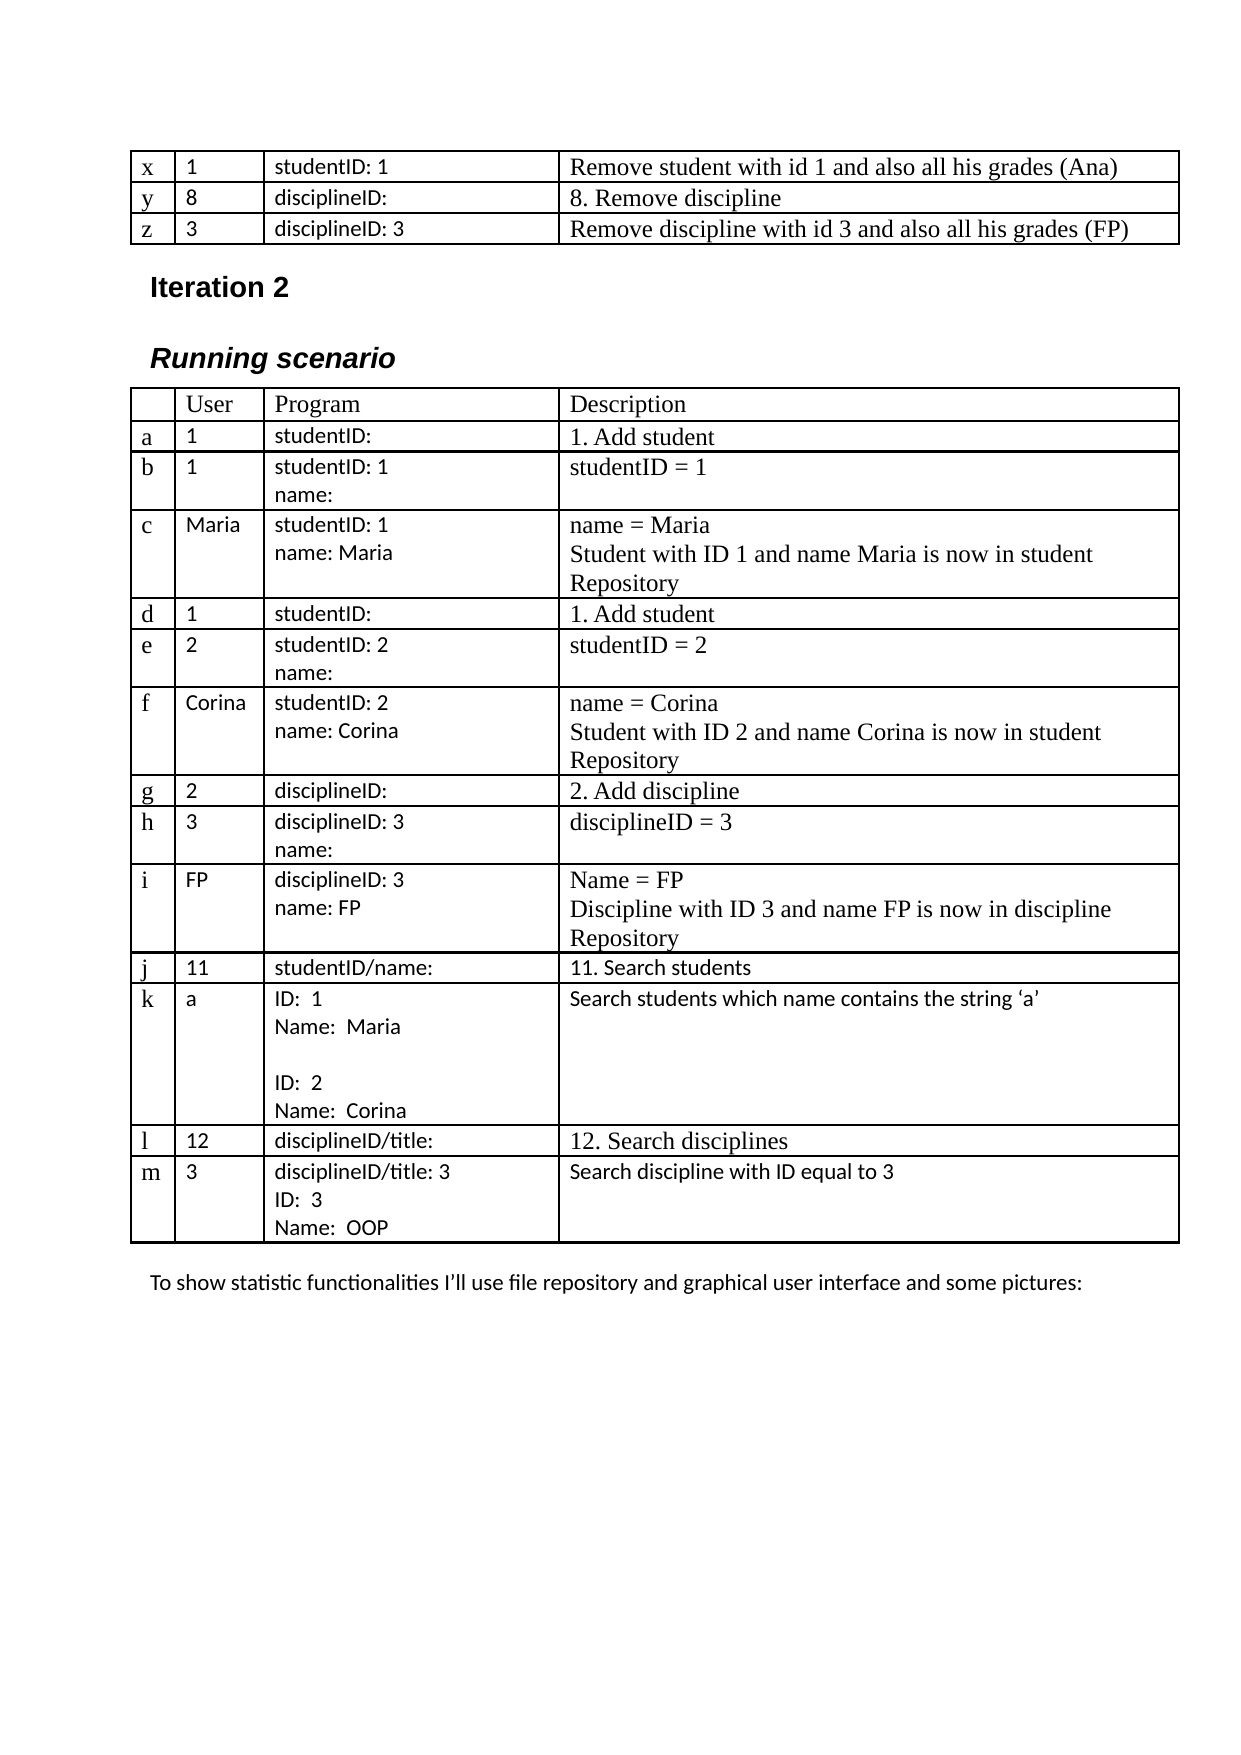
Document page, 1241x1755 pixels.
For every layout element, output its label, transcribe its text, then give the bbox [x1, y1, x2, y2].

table_cell studentID: [265, 422, 558, 450]
text Iteration 2 [150, 269, 1090, 303]
table_cell disciplineID: 3 [265, 214, 558, 242]
table_cell g [132, 776, 174, 805]
table_cell x [132, 152, 174, 181]
table_cell Remove discipline with id 3 and also all his grades (FP) [560, 214, 1178, 242]
table_cell 11. Search students [560, 954, 1178, 982]
table_cell 12. Search disciplines [560, 1126, 1178, 1155]
table_cell 1 [176, 152, 263, 181]
table_cell z [132, 214, 174, 242]
table_cell disciplineID/title: 3 ID: 3 Name: OOP [265, 1157, 558, 1241]
table_cell 12 [176, 1126, 263, 1155]
table_cell b [132, 453, 174, 508]
table_cell ID: 1 Name: Maria ID: 2 Name: Corina [265, 984, 558, 1124]
table_cell 3 [176, 807, 263, 863]
table_cell j [132, 954, 174, 982]
table_cell i [132, 865, 174, 951]
table_cell 3 [176, 214, 263, 242]
table_cell studentID = 2 [560, 630, 1178, 686]
table_cell 2. Add discipline [560, 776, 1178, 805]
table_cell e [132, 630, 174, 686]
table_cell 1. Add student [560, 422, 1178, 450]
table_cell 1 [176, 422, 263, 450]
text To show statistic functionalities I’ll use file repository and graphical user interface and some pictures: [150, 1268, 1090, 1296]
table_cell name = Corina Student with ID 2 and name Corina is now in student Repository [560, 688, 1178, 774]
table_cell c [132, 511, 174, 597]
table_header Program [265, 389, 558, 419]
table_cell m [132, 1157, 174, 1241]
table_cell a [132, 422, 174, 450]
table_cell Remove student with id 1 and also all his grades (Ana) [560, 152, 1178, 181]
table_cell FP [176, 865, 263, 951]
table_cell studentID: 1 name: [265, 453, 558, 508]
table_cell disciplineID: [265, 776, 558, 805]
table_cell disciplineID: [265, 183, 558, 212]
table_cell l [132, 1126, 174, 1155]
table_header Description [560, 389, 1178, 419]
table_cell studentID: 1 name: Maria [265, 511, 558, 597]
table_cell Search students which name contains the string ‘a’ [560, 984, 1178, 1124]
table_cell Corina [176, 688, 263, 774]
table_header [132, 389, 174, 419]
text Running scenario [150, 341, 1090, 374]
table_cell f [132, 688, 174, 774]
table_cell Search discipline with ID equal to 3 [560, 1157, 1178, 1241]
table_cell disciplineID/title: [265, 1126, 558, 1155]
table_cell 1 [176, 453, 263, 508]
table_cell disciplineID: 3 name: FP [265, 865, 558, 951]
table_cell 1 [176, 599, 263, 628]
table_cell Name = FP Discipline with ID 3 and name FP is now in discipline Repository [560, 865, 1178, 951]
table_cell studentID: 2 name: [265, 630, 558, 686]
table_cell d [132, 599, 174, 628]
table_cell 8 [176, 183, 263, 212]
table_cell a [176, 984, 263, 1124]
table_cell 3 [176, 1157, 263, 1241]
table_cell studentID: [265, 599, 558, 628]
table_header User [176, 389, 263, 419]
table_cell 2 [176, 776, 263, 805]
table_cell name = Maria Student with ID 1 and name Maria is now in student Repository [560, 511, 1178, 597]
table_cell 2 [176, 630, 263, 686]
table_cell studentID: 2 name: Corina [265, 688, 558, 774]
table_cell y [132, 183, 174, 212]
table_cell studentID: 1 [265, 152, 558, 181]
table_cell 11 [176, 954, 263, 982]
table_cell h [132, 807, 174, 863]
table_cell studentID = 1 [560, 453, 1178, 508]
table_cell 1. Add student [560, 599, 1178, 628]
table_cell studentID/name: [265, 954, 558, 982]
table_cell Maria [176, 511, 263, 597]
table_cell 8. Remove discipline [560, 183, 1178, 212]
table_cell disciplineID: 3 name: [265, 807, 558, 863]
table_cell disciplineID = 3 [560, 807, 1178, 863]
table_cell k [132, 984, 174, 1124]
